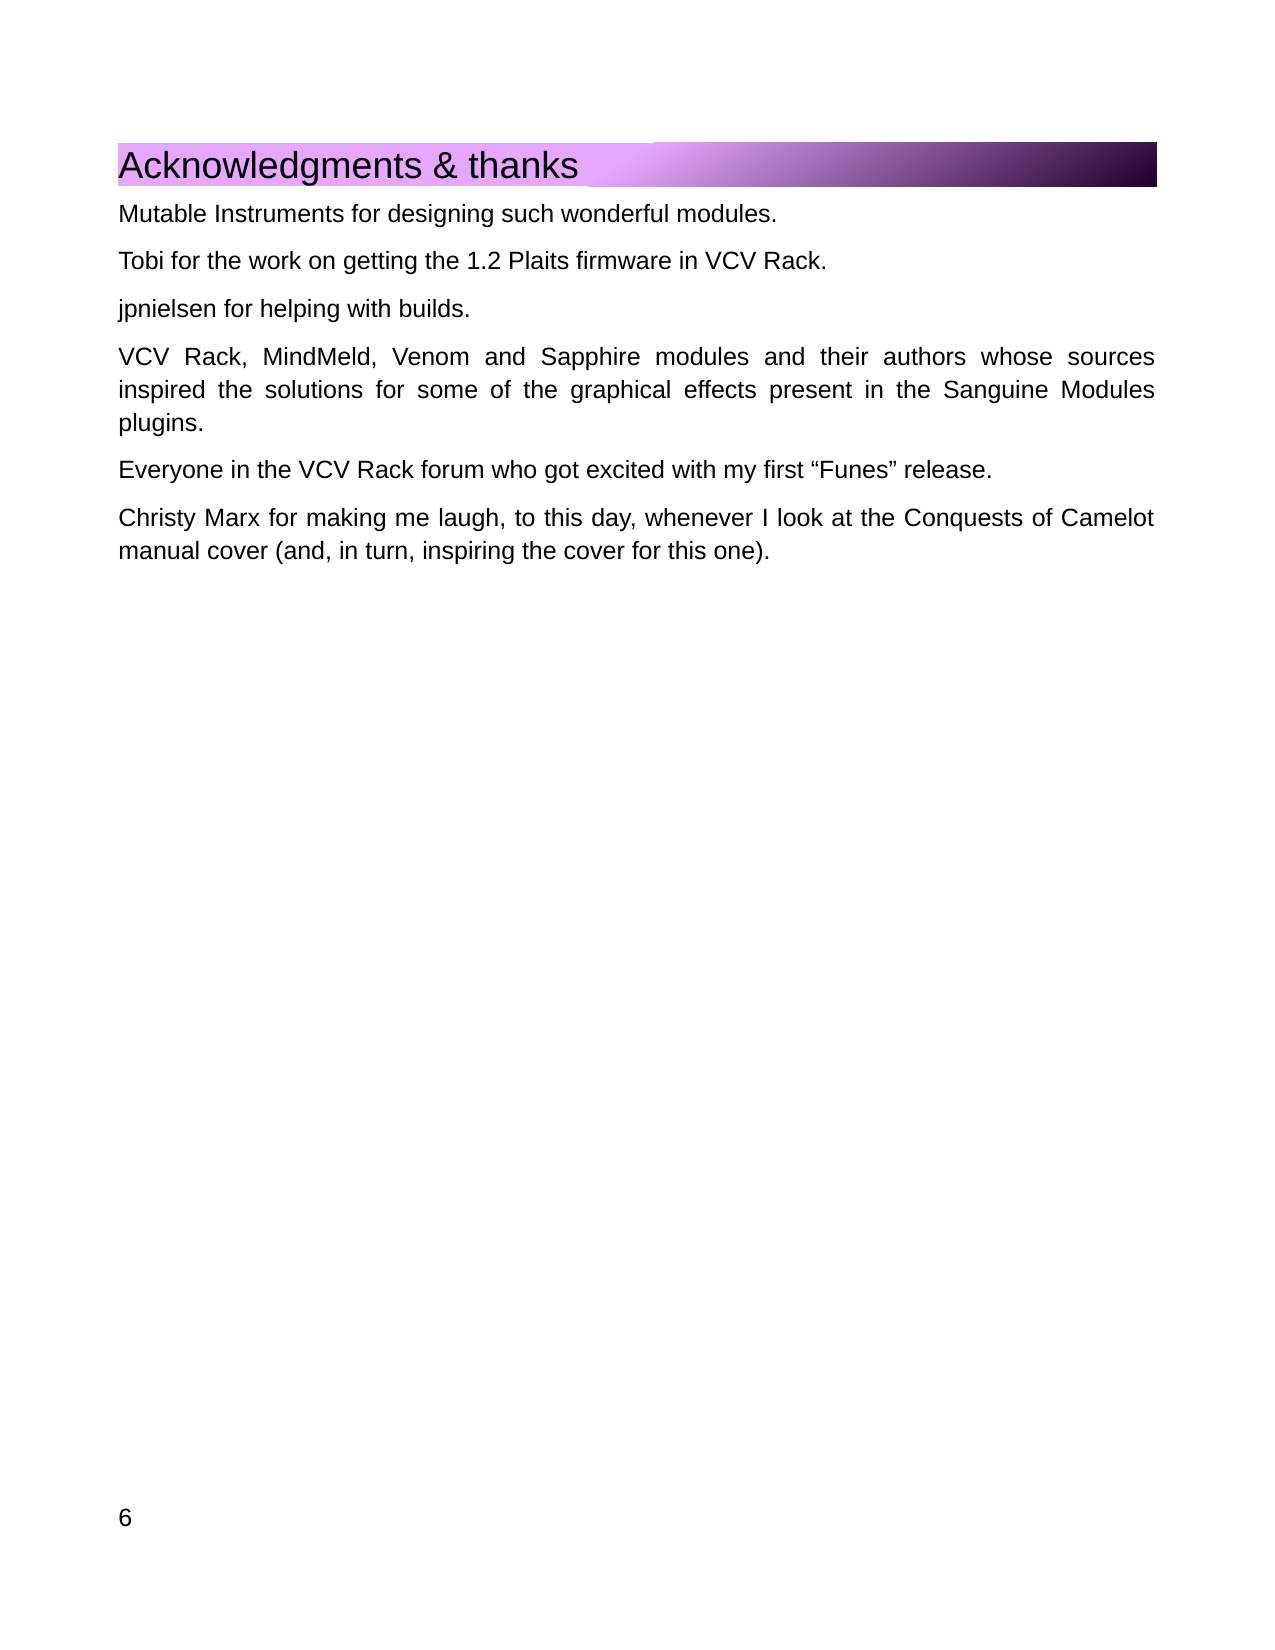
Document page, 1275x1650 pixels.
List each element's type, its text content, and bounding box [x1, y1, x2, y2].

text Mutable Instruments for designing such wonderful modules. [118, 199, 1157, 227]
text Everyone in the VCV Rack forum who got excited with my first “Funes” release. [118, 455, 1157, 484]
text Christy Marx for making me laugh, to this day, whenever I look at the Conquests of Camelot manual cover (and, in turn, inspiring the cover for this one). [118, 503, 1157, 564]
subtitle Acknowledgments & thanks [118, 143, 1157, 186]
text jpnielsen for helping with builds. [118, 294, 1157, 323]
text Tobi for the work on getting the 1.2 Plaits firmware in VCV Rack. [118, 246, 1157, 275]
text VCV Rack, MindMeld, Venom and Sapphire modules and their authors whose sources inspired the solutions for some of the graphical effects present in the Sanguine Modules plugins. [118, 342, 1157, 436]
